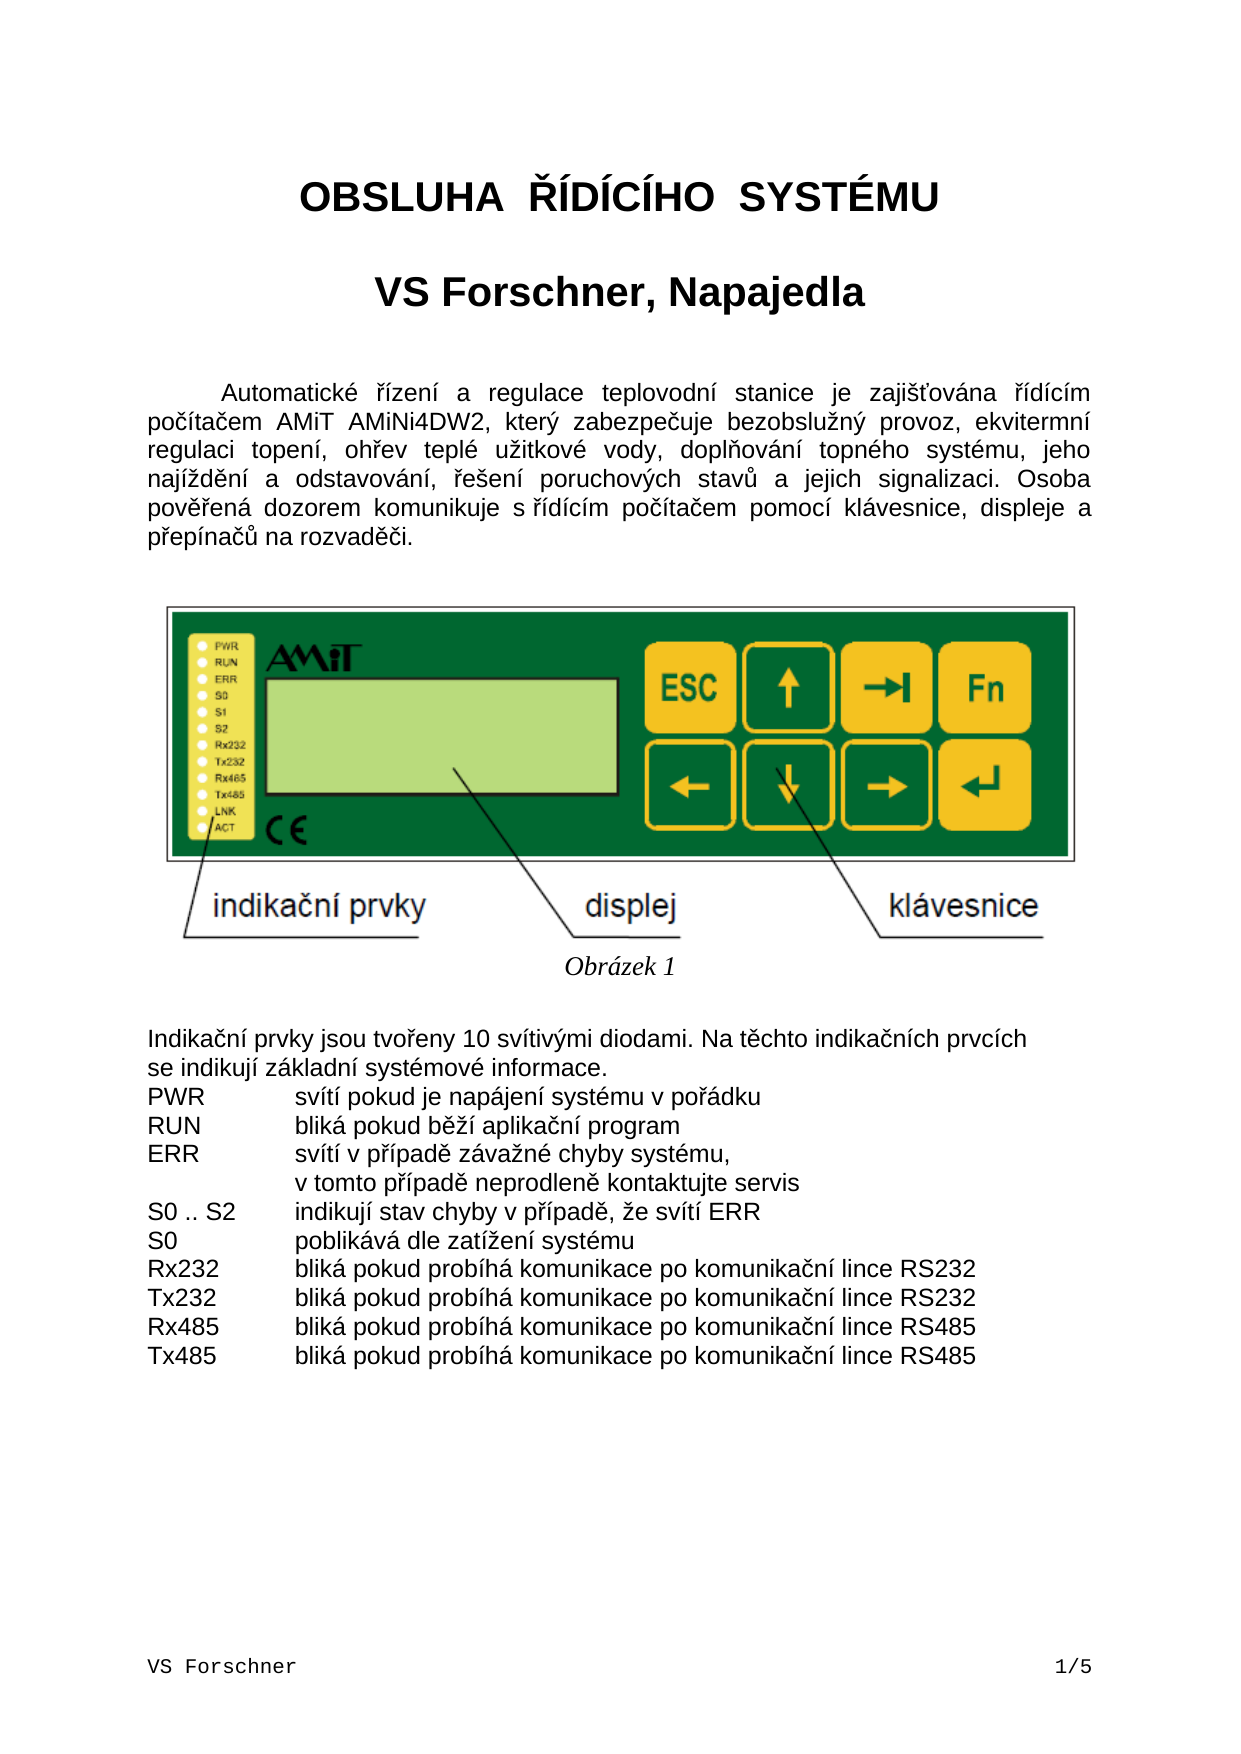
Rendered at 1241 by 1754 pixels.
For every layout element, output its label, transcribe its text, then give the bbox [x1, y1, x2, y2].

text Obrázek 1 [147, 950, 1093, 981]
text S0 poblikává dle zatížení systému [147, 1226, 1093, 1254]
text PWR svítí pokud je napájení systému v pořádku [147, 1082, 1093, 1111]
text Indikační prvky jsou tvořeny 10 svítivými diodami. Na těchto indikačních prvcích [147, 1024, 1093, 1053]
text ERR svítí v případě závažné chyby systému, [147, 1139, 1093, 1168]
text OBSLUHA ŘÍDÍCÍHO SYSTÉMU [147, 172, 1092, 220]
text Automatické řízení a regulace teplovodní stanice je zajišťována řídícím počítačem AMiT AMiNi4DW2, který zabezpečuje bezobslužný provoz, ekvitermní regulaci topení, ohřev teplé užitkové vody, doplňování topného systému, jeho najíždění a odstavování, řešení poruchových stavů a jejich signalizaci. Osoba pověřená dozorem komunikuje s řídícím počítačem pomocí klávesnice, displeje a přepínačů na rozvaděči. [147, 378, 1092, 551]
text se indikují základní systémové informace. [147, 1053, 1093, 1082]
text Rx232 bliká pokud probíhá komunikace po komunikační lince RS232 [147, 1254, 1093, 1283]
text S0 .. S2 indikují stav chyby v případě, že svítí ERR [147, 1197, 1093, 1226]
text RUN bliká pokud běží aplikační program [147, 1111, 1093, 1139]
text Rx485 bliká pokud probíhá komunikace po komunikační lince RS485 [147, 1312, 1093, 1341]
text Tx232 bliká pokud probíhá komunikace po komunikační lince RS232 [147, 1283, 1093, 1312]
text v tomto případě neprodleně kontaktujte servis [221, 1168, 1093, 1197]
text VS Forschner, Napajedla [147, 268, 1092, 316]
text Tx485 bliká pokud probíhá komunikace po komunikační lince RS485 [147, 1341, 1093, 1369]
